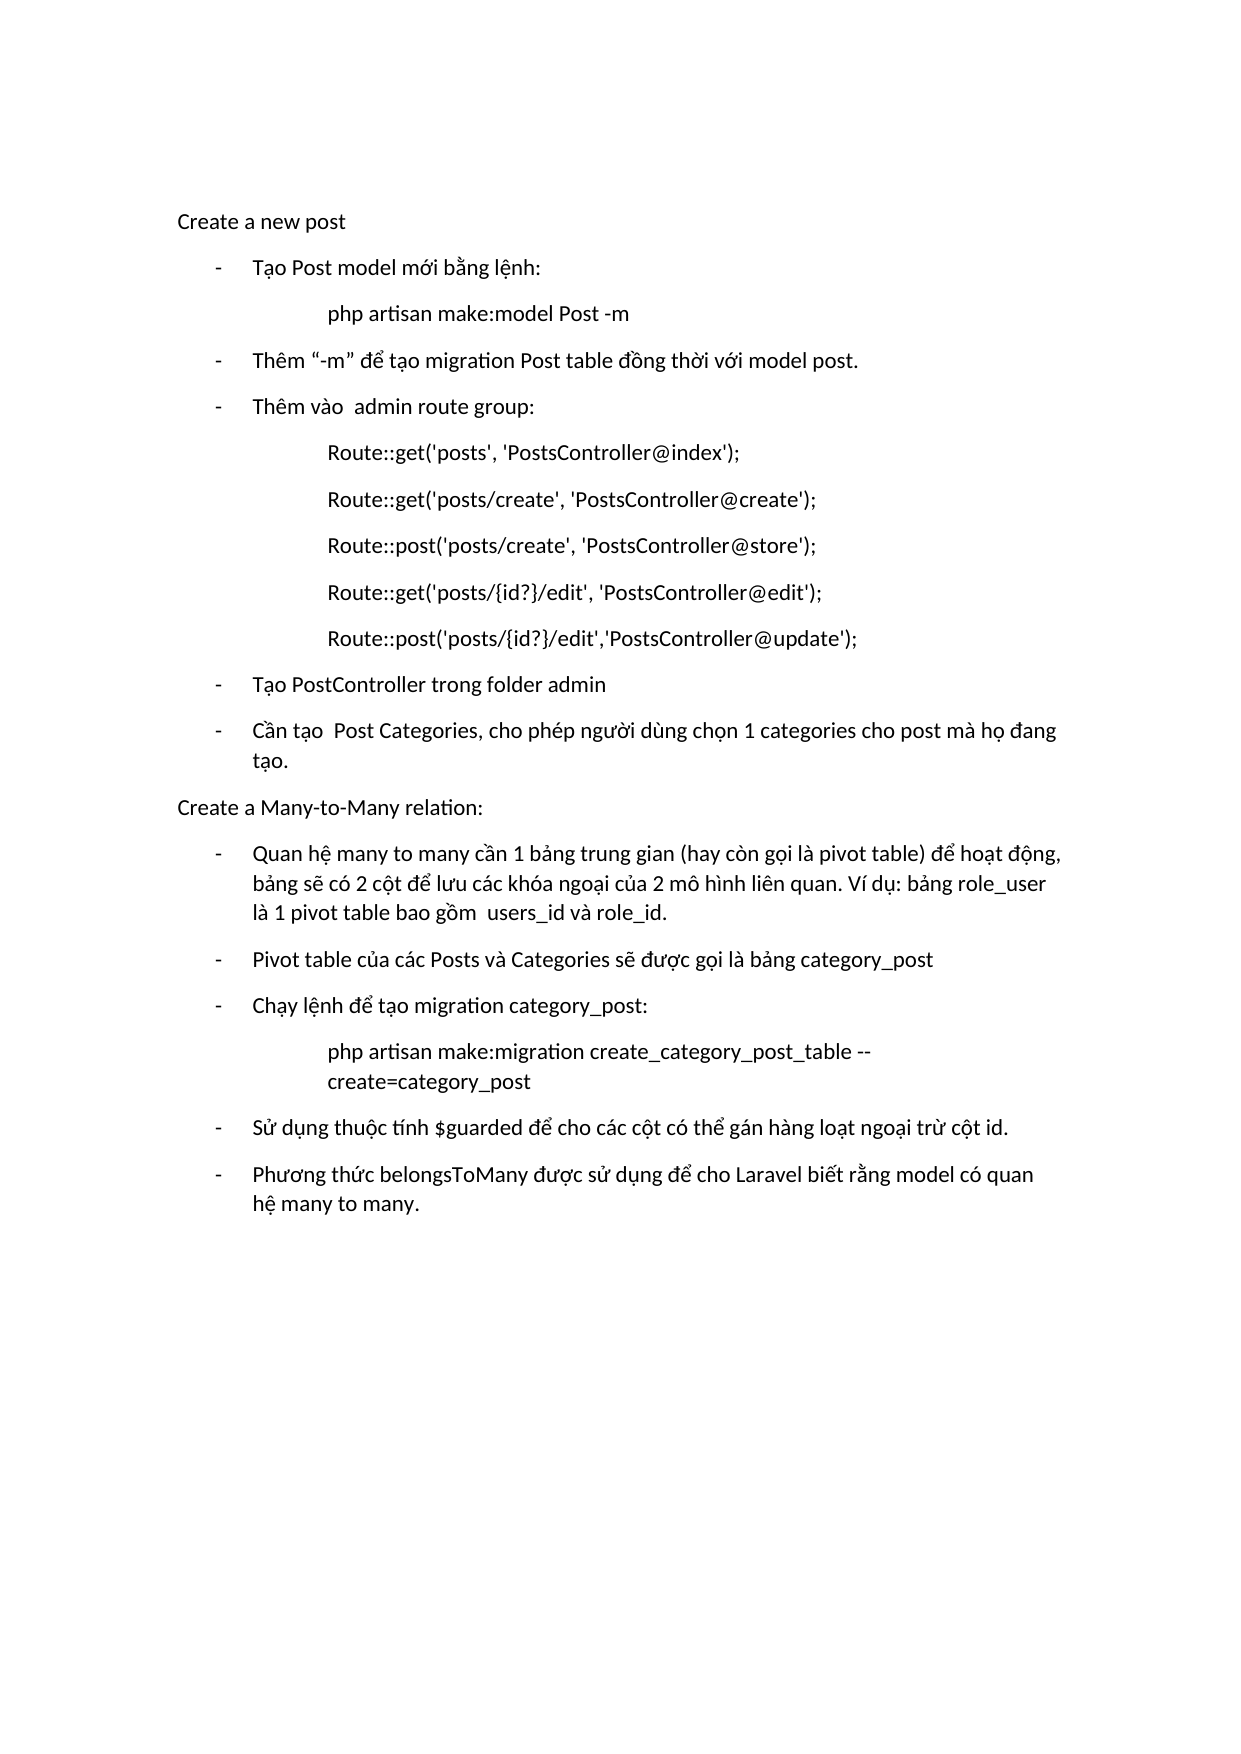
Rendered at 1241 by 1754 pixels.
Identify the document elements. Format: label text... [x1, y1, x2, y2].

list Thêm vào admin route group: [215, 392, 1063, 420]
list Tạo PostController trong folder admin [215, 670, 1063, 698]
list Chạy lệnh để tạo migration category_post: [215, 991, 1063, 1019]
list php artisan make:migration create_category_post_table --create=category_post [327, 1037, 1063, 1095]
text Create a new post [177, 207, 1063, 235]
list Route::post('posts/{id?}/edit','PostsController@update'); [327, 624, 1063, 652]
list Tạo Post model mới bằng lệnh: [215, 253, 1063, 281]
list Route::post('posts/create', 'PostsController@store'); [327, 531, 1063, 559]
list Quan hệ many to many cần 1 bảng trung gian (hay còn gọi là pivot table) để hoạt động, bảng sẽ có 2 cột để lưu các khóa ngoại của 2 mô hình liên quan. Ví dụ: bảng role_user là 1 pivot table bao gồm users_id và role_id. [215, 839, 1063, 926]
list Route::get('posts/{id?}/edit', 'PostsController@edit'); [327, 578, 1063, 606]
list php artisan make:model Post -m [327, 299, 1063, 327]
list Thêm “-m” để tạo migration Post table đồng thời với model post. [215, 346, 1063, 374]
list Sử dụng thuộc tính $guarded để cho các cột có thể gán hàng loạt ngoại trừ cột id. [215, 1113, 1063, 1142]
list Route::get('posts/create', 'PostsController@create'); [327, 485, 1063, 513]
list Phương thức belongsToMany được sử dụng để cho Laravel biết rằng model có quan hệ many to many. [215, 1160, 1063, 1218]
list Route::get('posts', 'PostsController@index'); [327, 438, 1063, 467]
list Cần tạo Post Categories, cho phép người dùng chọn 1 categories cho post mà họ đang tạo. [215, 717, 1063, 774]
text Create a Many-to-Many relation: [177, 793, 1063, 821]
list Pivot table của các Posts và Categories sẽ được gọi là bảng category_post [215, 945, 1063, 973]
